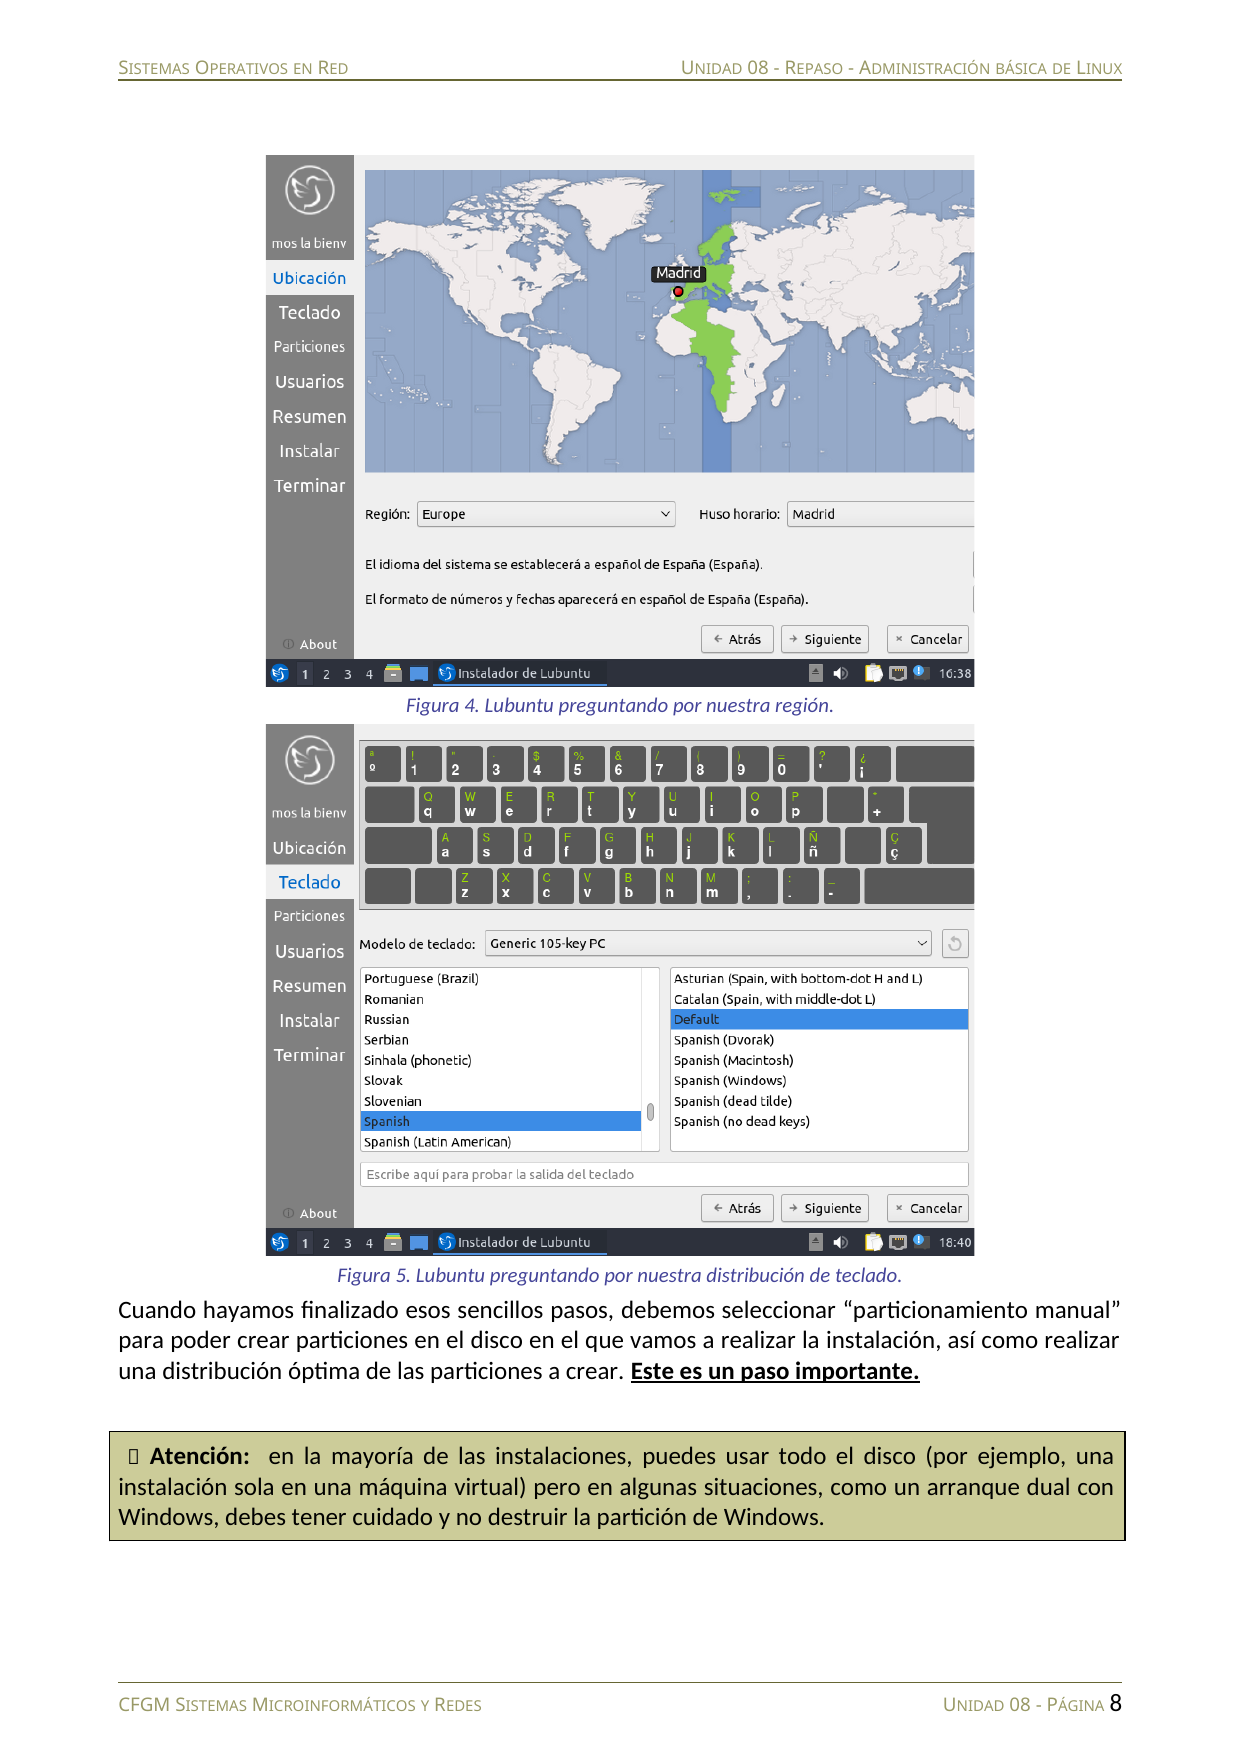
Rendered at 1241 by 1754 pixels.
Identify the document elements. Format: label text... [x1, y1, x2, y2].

text ❕ Atención: en la mayoría de las instalaciones, puedes usar todo el disco (por ejemplo, una instalación sola en una máquina virtual) pero en algunas situaciones, como un arranque dual con Windows, debes tener cuidado y no destruir la partición de Windows. [110, 1432, 1124, 1540]
text Cuando hayamos finalizado esos sencillos pasos, debemos seleccionar “particionamiento manual” para poder crear particiones en el disco en el que vamos a realizar la instalación, así como realizar una distribución óptima de las particiones a crear. Este es un paso importante. [118, 1294, 1122, 1385]
text Figura 4. Lubuntu preguntando por nuestra región. [118, 692, 1122, 718]
text Figura 5. Lubuntu preguntando por nuestra distribución de teclado. [118, 1262, 1122, 1287]
picture [265, 724, 975, 1256]
picture [265, 155, 975, 687]
